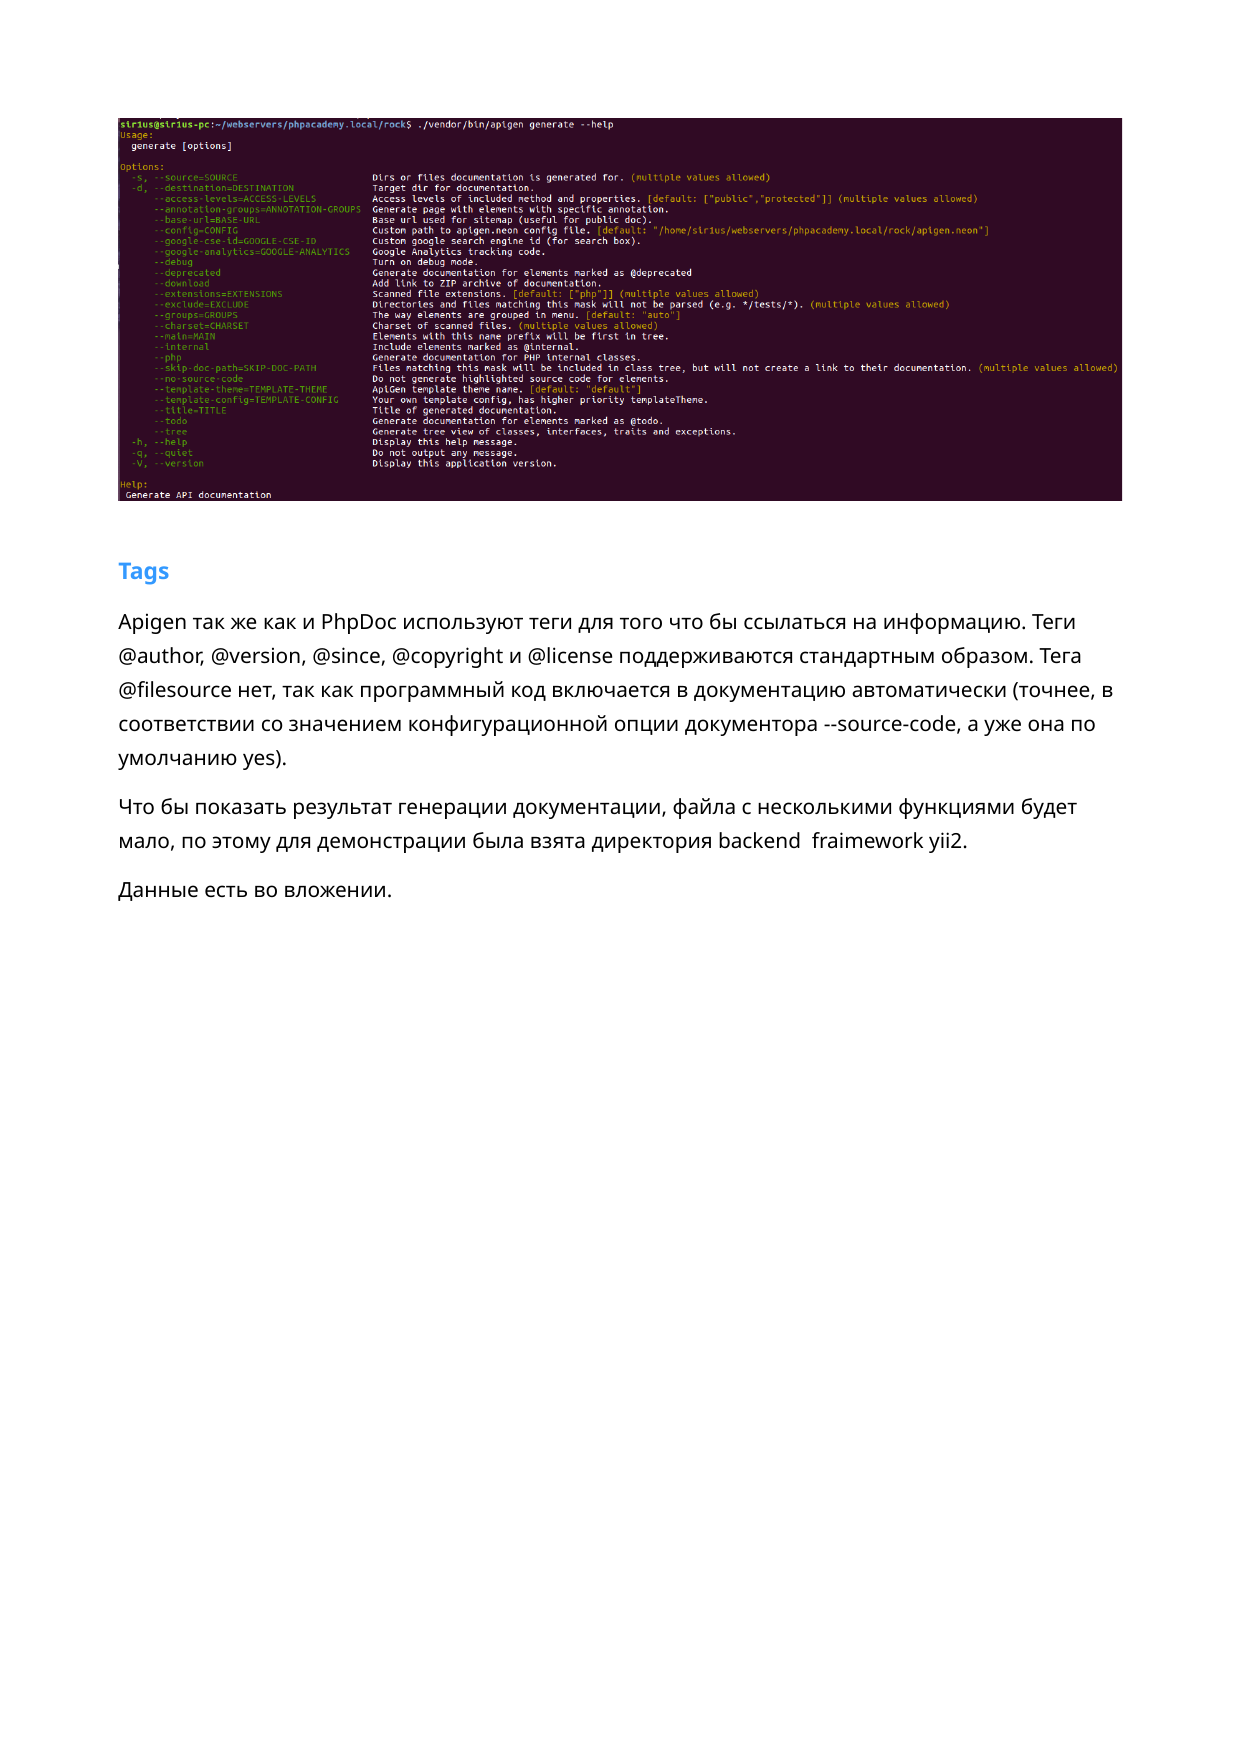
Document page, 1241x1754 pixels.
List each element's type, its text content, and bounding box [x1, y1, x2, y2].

picture [118, 118, 1123, 501]
text Данные есть во вложении. [118, 875, 1122, 903]
text Что бы показать результат генерации документации, файла с несколькими функциями будет мало, по этому для демонстрации была взята директория backend fraimework yii2. [118, 792, 1122, 854]
text Tags [118, 555, 1122, 586]
text Apigen так же как и PhpDoc используют теги для того что бы ссылаться на информацию. Теги @author, @version, @since, @copyright и @license поддерживаются стандартным образом. Тега @filesource нет, так как программный код включается в документацию автоматически (точнее, в соответствии со значением конфигурационной опции документора --source-code, а уже она по умолчанию yes). [118, 607, 1122, 772]
